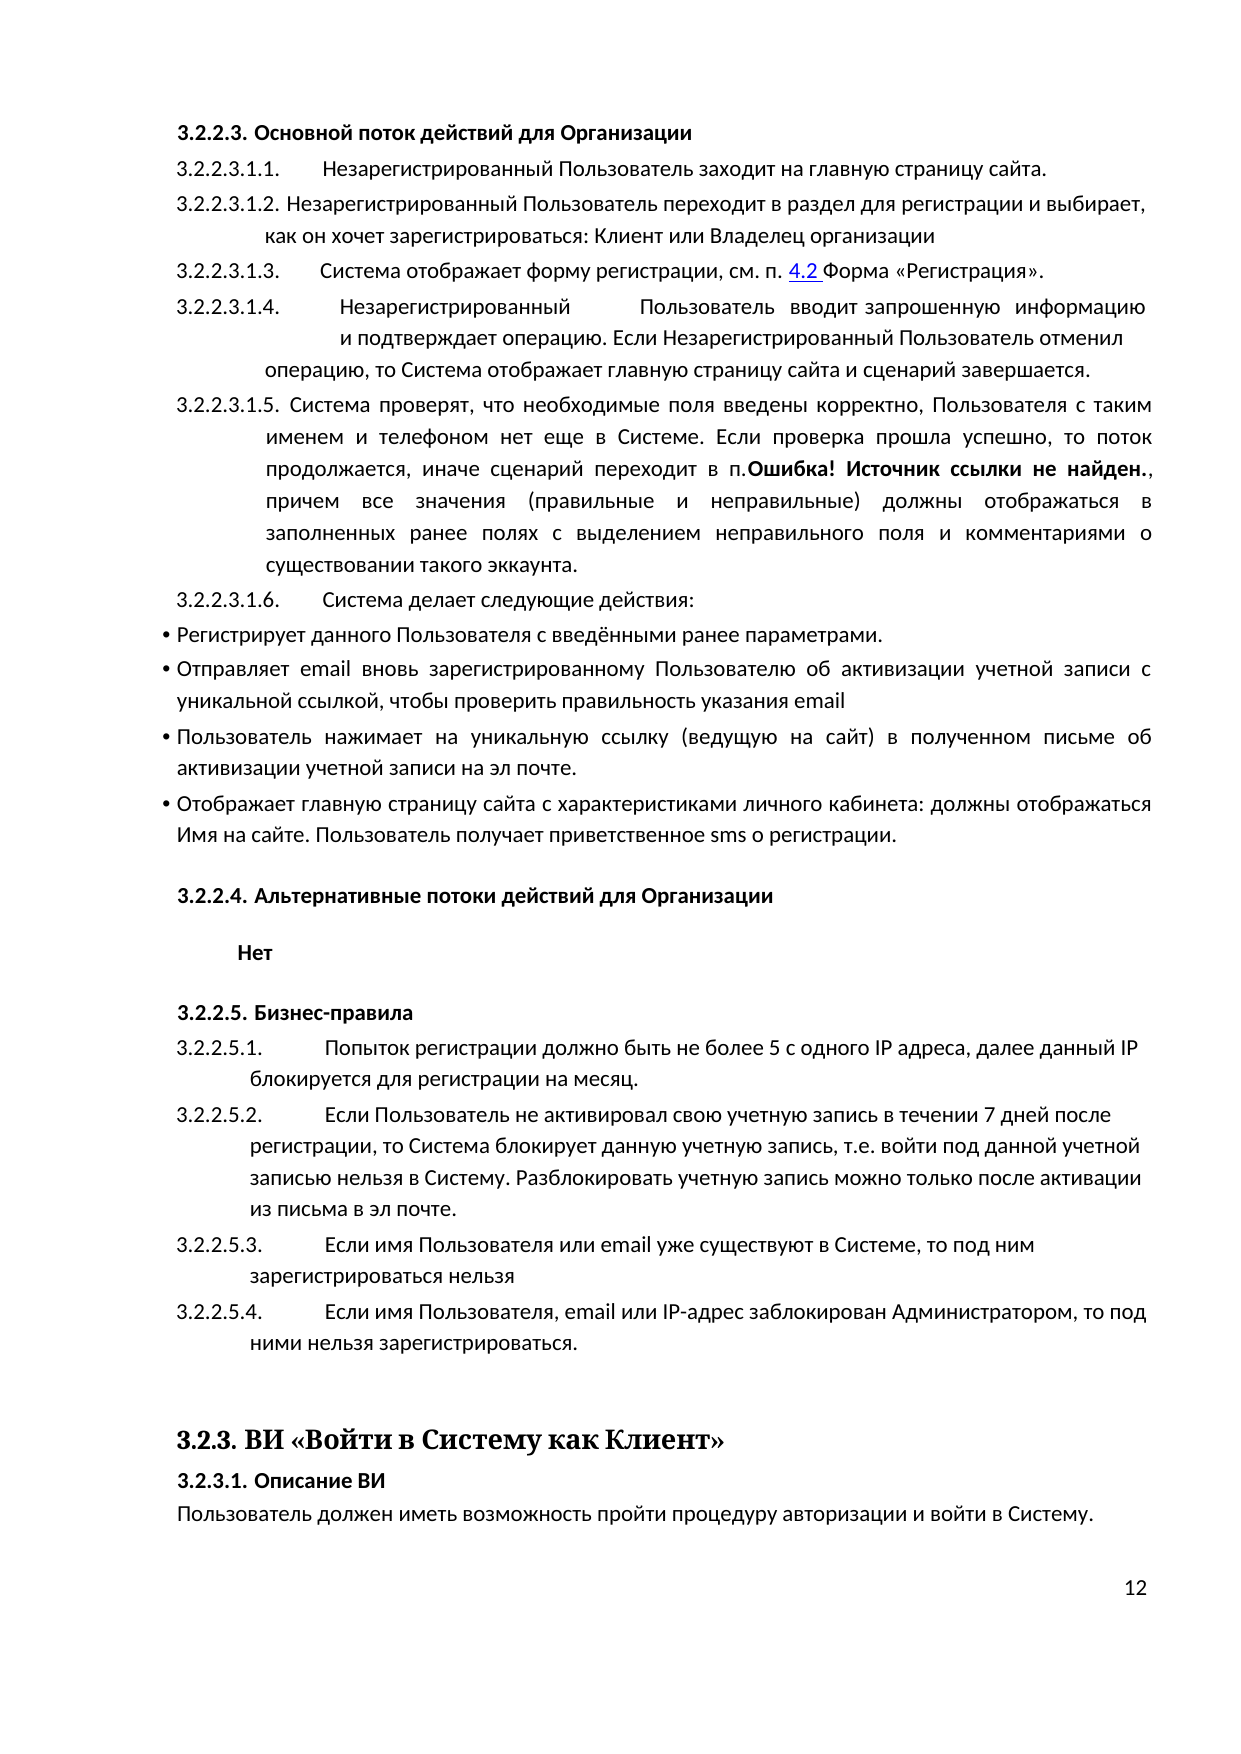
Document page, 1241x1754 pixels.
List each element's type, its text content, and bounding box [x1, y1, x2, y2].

subtitle 3.2.2.5. Бизнес-правила [177, 998, 1152, 1026]
text 3.2.2.4. Альтернативные потоки действий для Организации [177, 881, 1152, 909]
subtitle 3.2.3. ВИ «Войти в Систему как Клиент» [177, 1424, 1152, 1457]
text 3.2.2.5.1. Попыток регистрации должно быть не более 5 с одного IP адреса, далее данный IP блокируется для регистрации на месяц. [176, 1033, 1152, 1092]
list Отображает главную страницу сайта с характеристиками личного кабинета: должны отображаться Имя на сайте. Пользователь получает приветственное sms о регистрации. [162, 789, 1153, 849]
text 3.2.2.3.1.1. Незарегистрированный Пользователь заходит на главную страницу сайта. [176, 154, 1152, 182]
text 3.2.2.5.3. Если имя Пользователя или email уже существуют в Системе, то под ним зарегистрироваться нельзя [176, 1230, 1152, 1289]
text 3.2.2.3.1.2. Незарегистрированный Пользователь переходит в раздел для регистрации и выбирает, как он хочет зарегистрироваться: Клиент или Владелец организации [176, 189, 1152, 249]
text 3.2.2.3.1.4. Незарегистрированный Пользователь вводит запрошенную информацию и подтверждает операцию. Если Незарегистрированный Пользователь отменил операцию, то Система отображает главную страницу сайта и сценарий завершается. [176, 292, 1152, 383]
text 3.2.2.3.1.6. Система делает следующие действия: [176, 585, 1152, 613]
list Отправляет email вновь зарегистрированному Пользователю об активизации учетной записи с уникальной ссылкой, чтобы проверить правильность указания email [162, 654, 1153, 714]
text 3.2.2.5.4. Если имя Пользователя, email или IP-адрес заблокирован Администратором, то под ними нельзя зарегистрироваться. [176, 1297, 1152, 1356]
text 3.2.2.5.2. Если Пользователь не активировал свою учетную запись в течении 7 дней после регистрации, то Система блокирует данную учетную запись, т.е. войти под данной учетной записью нельзя в Систему. Разблокировать учетную запись можно только после активации из письма в эл почте. [176, 1100, 1152, 1222]
list Регистрирует данного Пользователя с введёнными ранее параметрами. [162, 621, 1153, 649]
text Пользователь должен иметь возможность пройти процедуру авторизации и войти в Систему. [177, 1499, 1152, 1527]
text 3.2.3.1. Описание ВИ [177, 1467, 1152, 1494]
text 3.2.2.3.1.3. Система отображает форму регистрации, см. п. 4.2 Форма «Регистрация». [176, 256, 1152, 284]
subtitle 3.2.2.3. Основной поток действий для Организации [177, 118, 1152, 147]
list Пользователь нажимает на уникальную ссылку (ведущую на сайт) в полученном письме об активизации учетной записи на эл почте. [162, 722, 1153, 781]
text 3.2.2.3.1.5. Система проверят, что необходимые поля введены корректно, Пользователя с таким именем и телефоном нет еще в Системе. Если проверка прошла успешно, то поток продолжается, иначе сценарий переходит в п.Ошибка! Источник ссылки не найден., причем все значения (правильные и неправильные) должны отображаться в заполненных ранее полях с выделением неправильного поля и комментариями о существовании такого эккаунта. [176, 390, 1153, 578]
text Нет [237, 938, 1152, 966]
